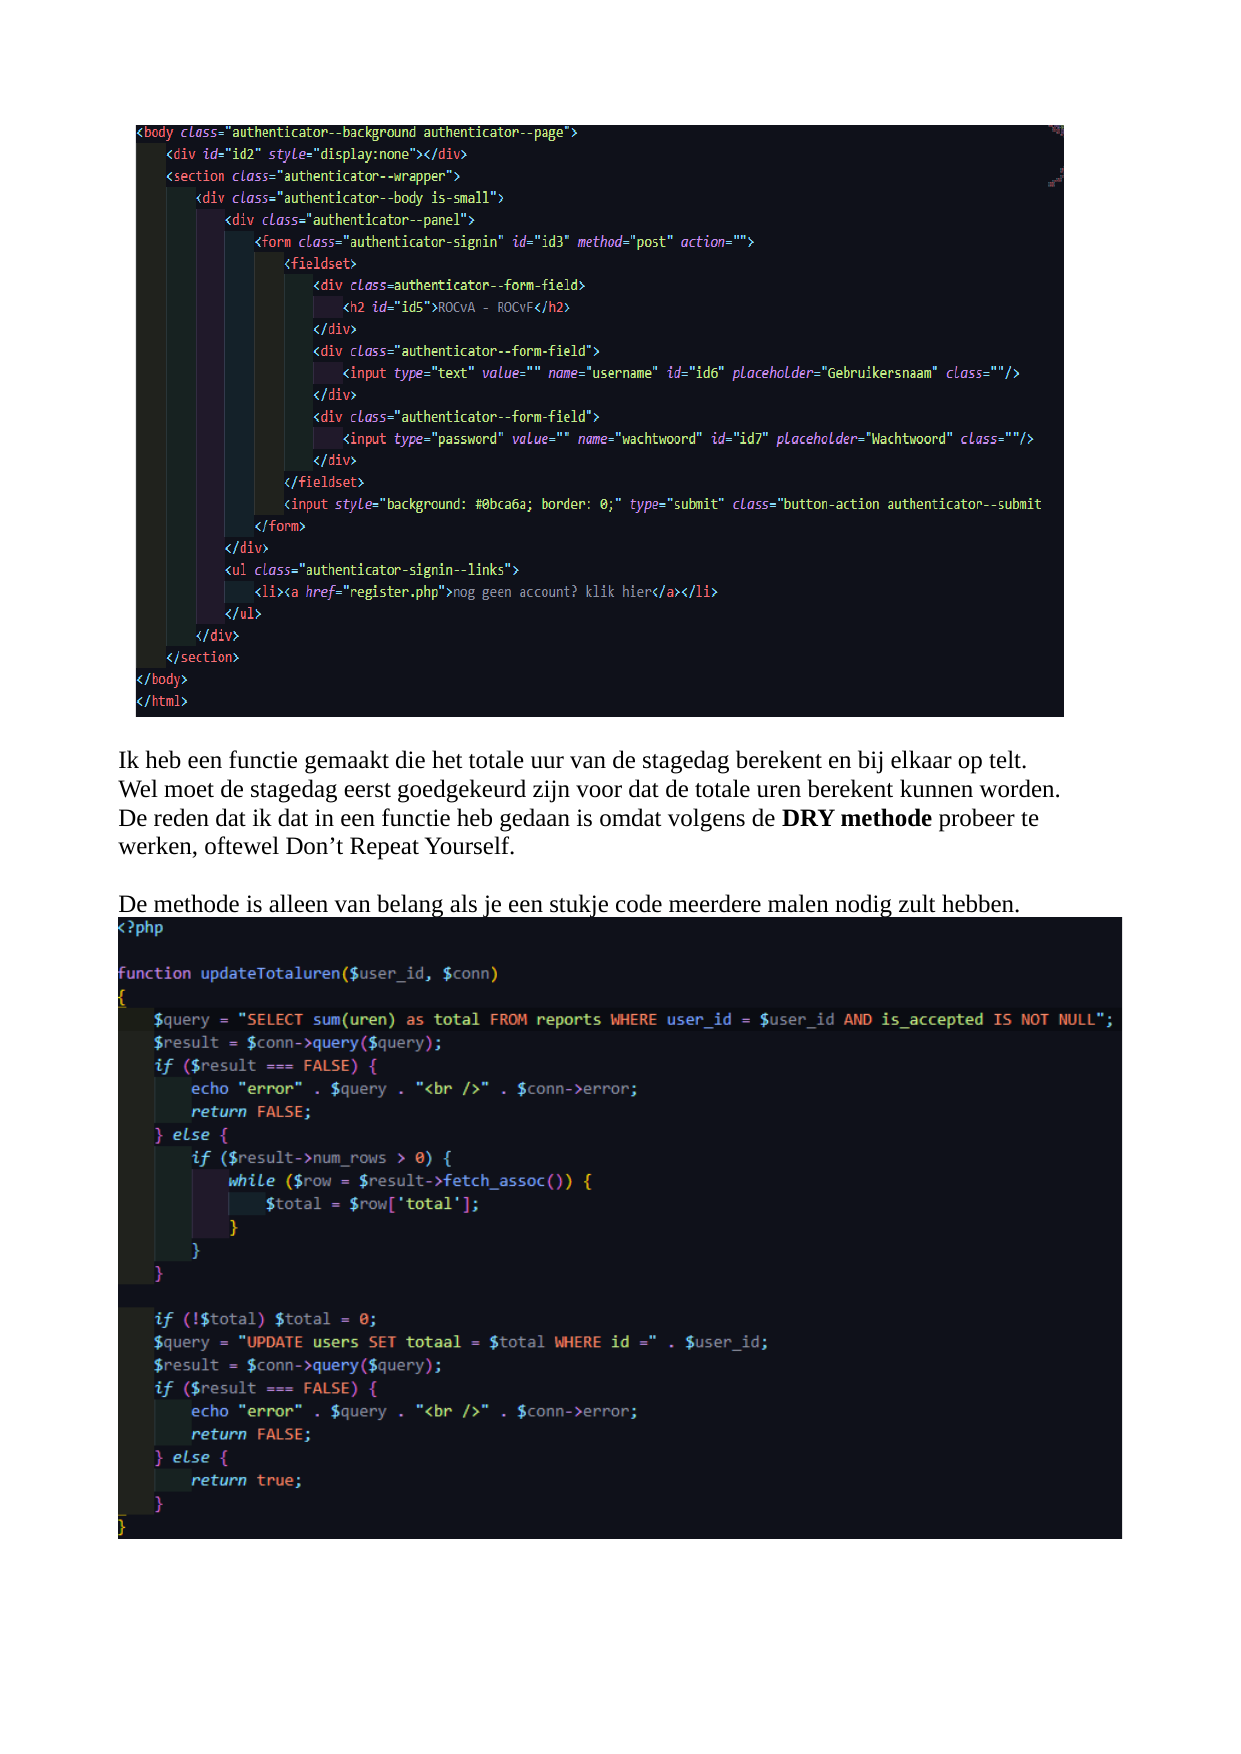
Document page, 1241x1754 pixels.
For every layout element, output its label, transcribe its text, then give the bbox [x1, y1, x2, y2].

text De methode is alleen van belang als je een stukje code meerdere malen nodig zult hebben. [118, 889, 1122, 917]
picture [135, 125, 1064, 717]
picture [118, 917, 1123, 1539]
text De reden dat ik dat in een functie heb gedaan is omdat volgens de DRY methode probeer te werken, oftewel Don’t Repeat Yourself. [118, 803, 1122, 860]
text Ik heb een functie gemaakt die het totale uur van de stagedag berekent en bij elkaar op telt. [118, 745, 1122, 774]
text Wel moet de stagedag eerst goedgekeurd zijn voor dat de totale uren berekent kunnen worden. [118, 774, 1122, 803]
